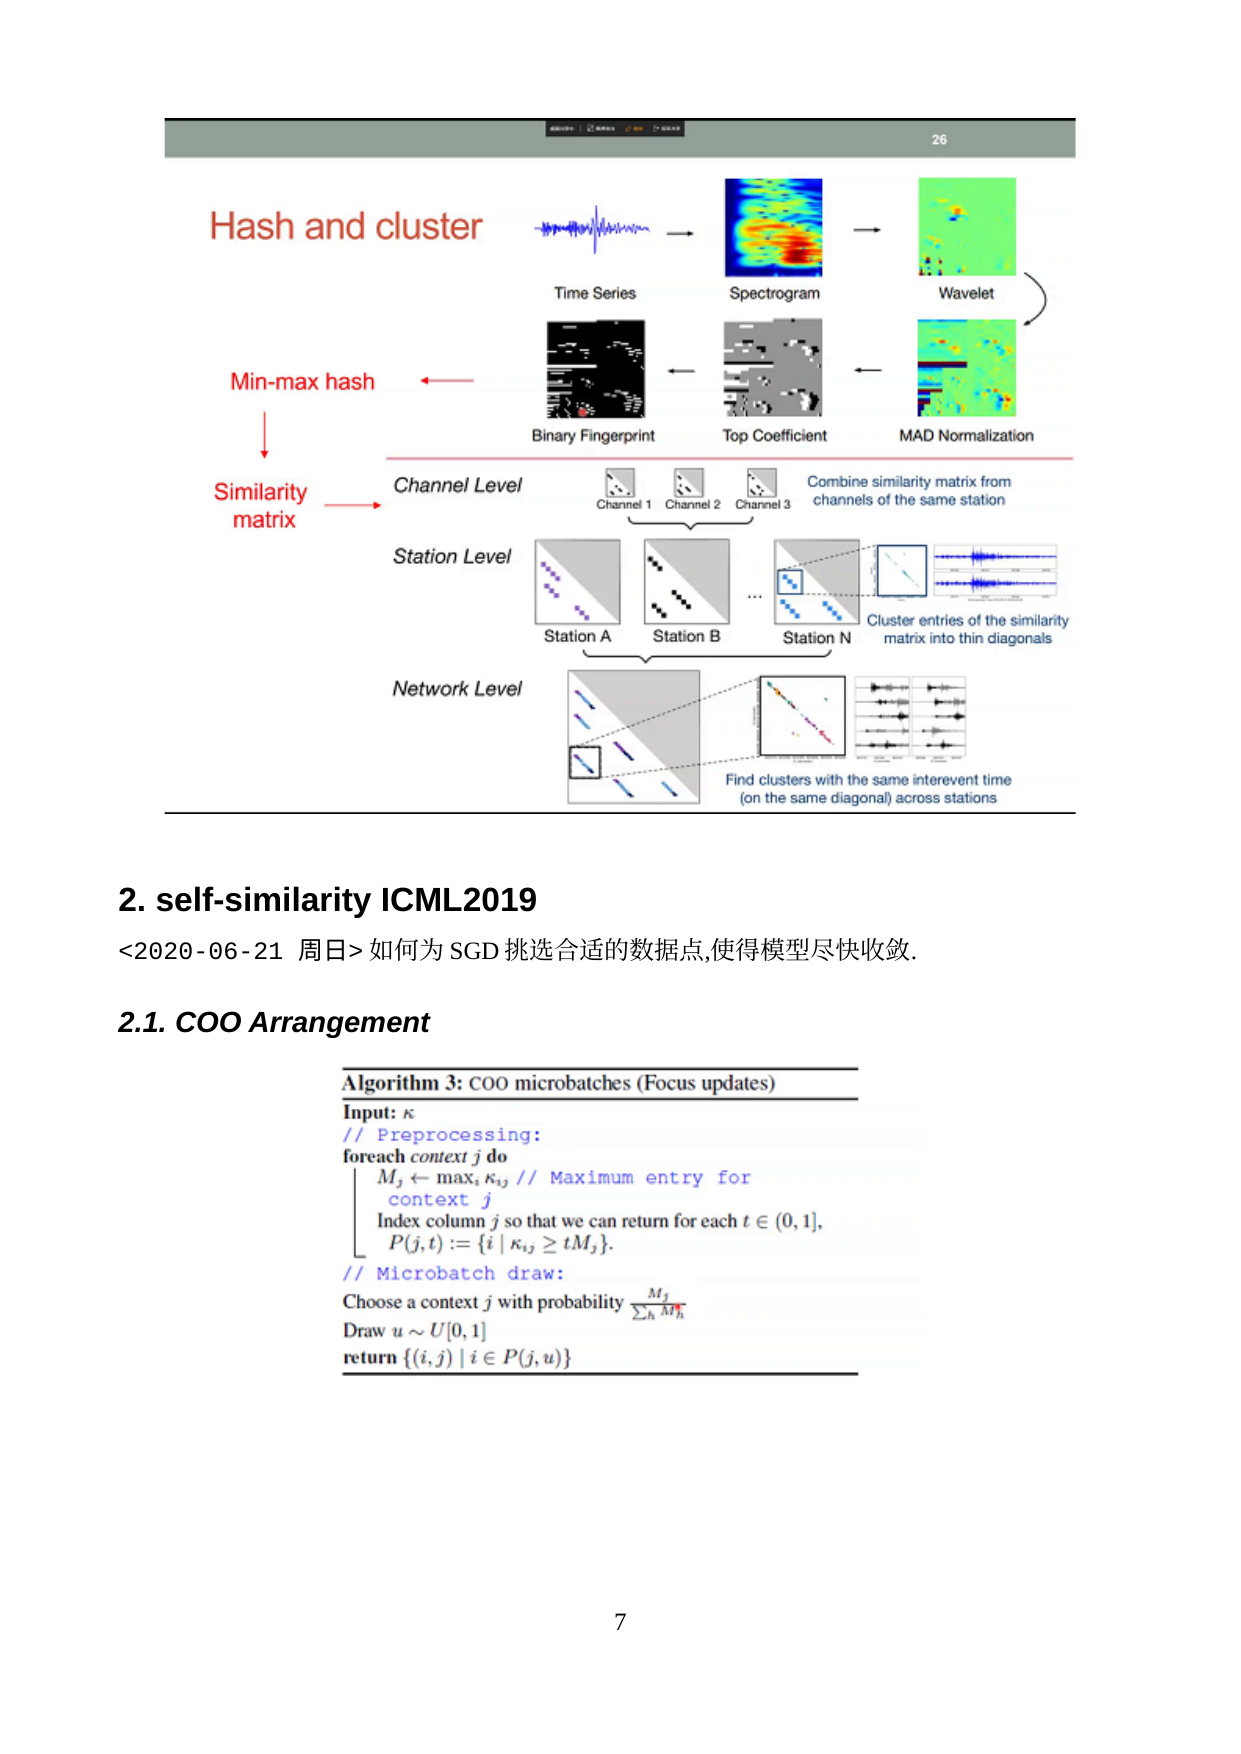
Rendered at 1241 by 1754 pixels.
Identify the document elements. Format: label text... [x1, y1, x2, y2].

subtitle COO Arrangement [118, 1004, 1122, 1038]
text <2020-06-21 周日> 如何为SGD挑选合适的数据点,使得模型尽快收敛. [118, 931, 1122, 967]
subtitle self-similarity ICML2019 [118, 879, 1122, 918]
